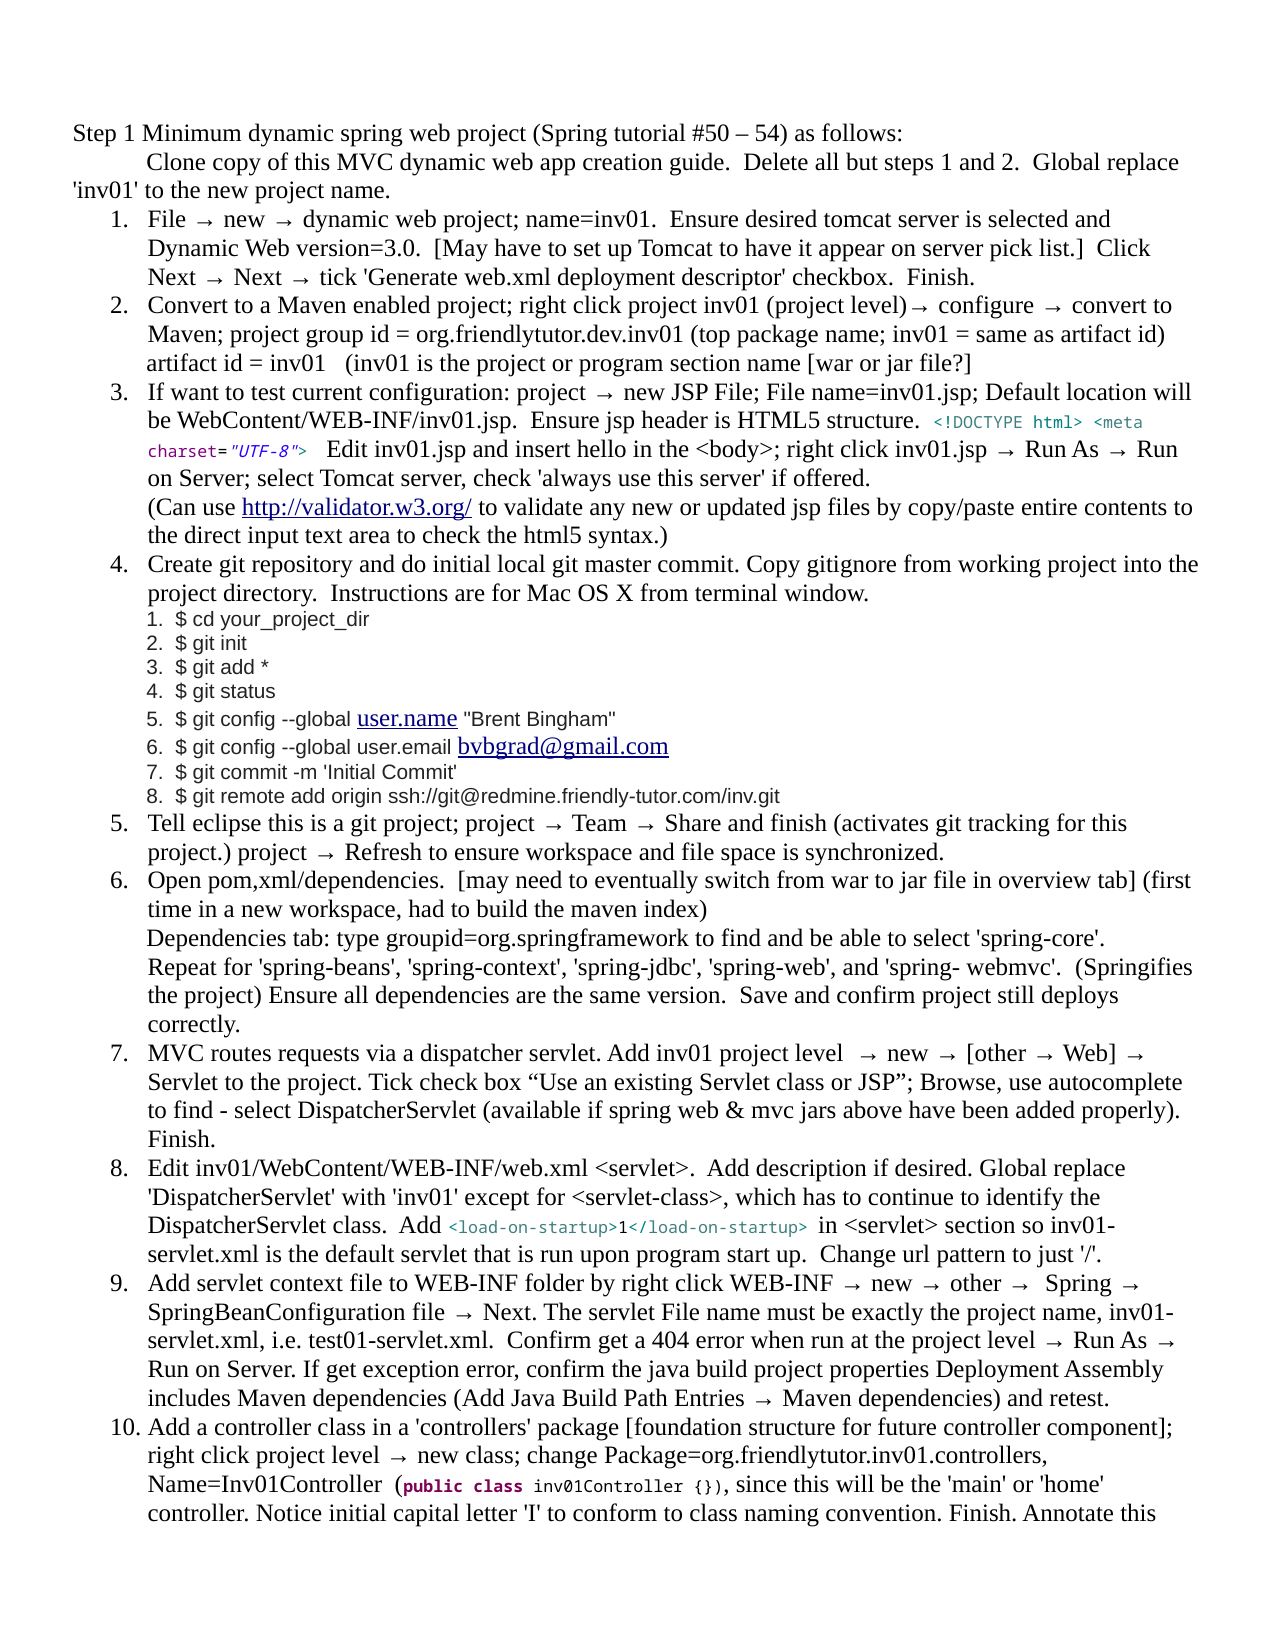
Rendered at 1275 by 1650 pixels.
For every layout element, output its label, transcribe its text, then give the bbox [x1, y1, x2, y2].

list File → new → dynamic web project; name=inv01. Ensure desired tomcat server is selected and Dynamic Web version=3.0. [May have to set up Tomcat to have it appear on server pick list.] Click Next → Next → tick 'Generate web.xml deployment descriptor' checkbox. Finish. [110, 204, 1200, 291]
text 8. $ git remote add origin ssh://git@redmine.friendly-tutor.com/inv.git [146, 784, 1200, 808]
text 6. $ git config --global user.email bvbgrad@gmail.com [146, 731, 1200, 760]
list (Can use http://validator.w3.org/ to validate any new or updated jsp files by copy/paste entire contents to the direct input text area to check the html5 syntax.) [110, 492, 1200, 549]
list Add servlet context file to WEB-INF folder by right click WEB-INF → new → other → Spring → SpringBeanConfiguration file → Next. The servlet File name must be exactly the project name, inv01-servlet.xml, i.e. test01-servlet.xml. Confirm get a 404 error when run at the project level → Run As → Run on Server. If get exception error, confirm the java build project properties Deployment Assembly includes Maven dependencies (Add Java Build Path Entries → Maven dependencies) and retest. [110, 1268, 1200, 1412]
text Clone copy of this MVC dynamic web app creation guide. Delete all but steps 1 and 2. Global replace 'inv01' to the new project name. [72, 147, 1200, 204]
list MVC routes requests via a dispatcher servlet. Add inv01 project level → new → [other → Web] → Servlet to the project. Tick check box “Use an existing Servlet class or JSP”; Browse, use autocomplete to find - select DispatcherServlet (available if spring web & mvc jars above have been added properly). Finish. [110, 1038, 1200, 1153]
text artifact id = inv01 (inv01 is the project or program section name [war or jar file?] [72, 348, 1200, 377]
list Create git repository and do initial local git master commit. Copy gitignore from working project into the project directory. Instructions are for Mac OS X from terminal window. [110, 549, 1200, 607]
list Edit inv01/WebContent/WEB-INF/web.xml <servlet>. Add description if desired. Global replace 'DispatcherServlet' with 'inv01' except for <servlet-class>, which has to continue to identify the DispatcherServlet class. Add <load-on-startup>1</load-on-startup> in <servlet> section so inv01-servlet.xml is the default servlet that is run upon program start up. Change url pattern to just '/'. [110, 1153, 1200, 1268]
text 7. $ git commit -m 'Initial Commit' [146, 760, 1200, 784]
text Dependencies tab: type groupid=org.springframework to find and be able to select 'spring-core'. [72, 923, 1200, 952]
text 2. $ git init [146, 631, 1200, 655]
text Step 1 Minimum dynamic spring web project (Spring tutorial #50 – 54) as follows: [72, 118, 1200, 147]
list Repeat for 'spring-beans', 'spring-context', 'spring-jdbc', 'spring-web', and 'spring- webmvc'. (Springifies the project) Ensure all dependencies are the same version. Save and confirm project still deploys correctly. [110, 952, 1200, 1038]
text 1. $ cd your_project_dir [146, 607, 1200, 631]
text 4. $ git status [146, 679, 1200, 703]
text 3. $ git add * [146, 655, 1200, 679]
list Open pom,xml/dependencies. [may need to eventually switch from war to jar file in overview tab] (first time in a new workspace, had to build the maven index) [110, 866, 1200, 923]
list If want to test current configuration: project → new JSP File; File name=inv01.jsp; Default location will be WebContent/WEB-INF/inv01.jsp. Ensure jsp header is HTML5 structure. <!DOCTYPE html> <meta charset="UTF-8"> Edit inv01.jsp and insert hello in the <body>; right click inv01.jsp → Run As → Run on Server; select Tomcat server, check 'always use this server' if offered. [110, 377, 1200, 492]
list Tell eclipse this is a git project; project → Team → Share and finish (activates git tracking for this project.) project → Refresh to ensure workspace and file space is synchronized. [110, 808, 1200, 866]
list Convert to a Maven enabled project; right click project inv01 (project level)→ configure → convert to Maven; project group id = org.friendlytutor.dev.inv01 (top package name; inv01 = same as artifact id) [110, 291, 1200, 348]
list Add a controller class in a 'controllers' package [foundation structure for future controller component]; right click project level → new class; change Package=org.friendlytutor.inv01.controllers, Name=Inv01Controller (public class inv01Controller {}), since this will be the 'main' or 'home' controller. Notice initial capital letter 'I' to conform to class naming convention. Finish. Annotate this [110, 1412, 1200, 1527]
text 5. $ git config --global user.name "Brent Bingham" [146, 703, 1200, 731]
